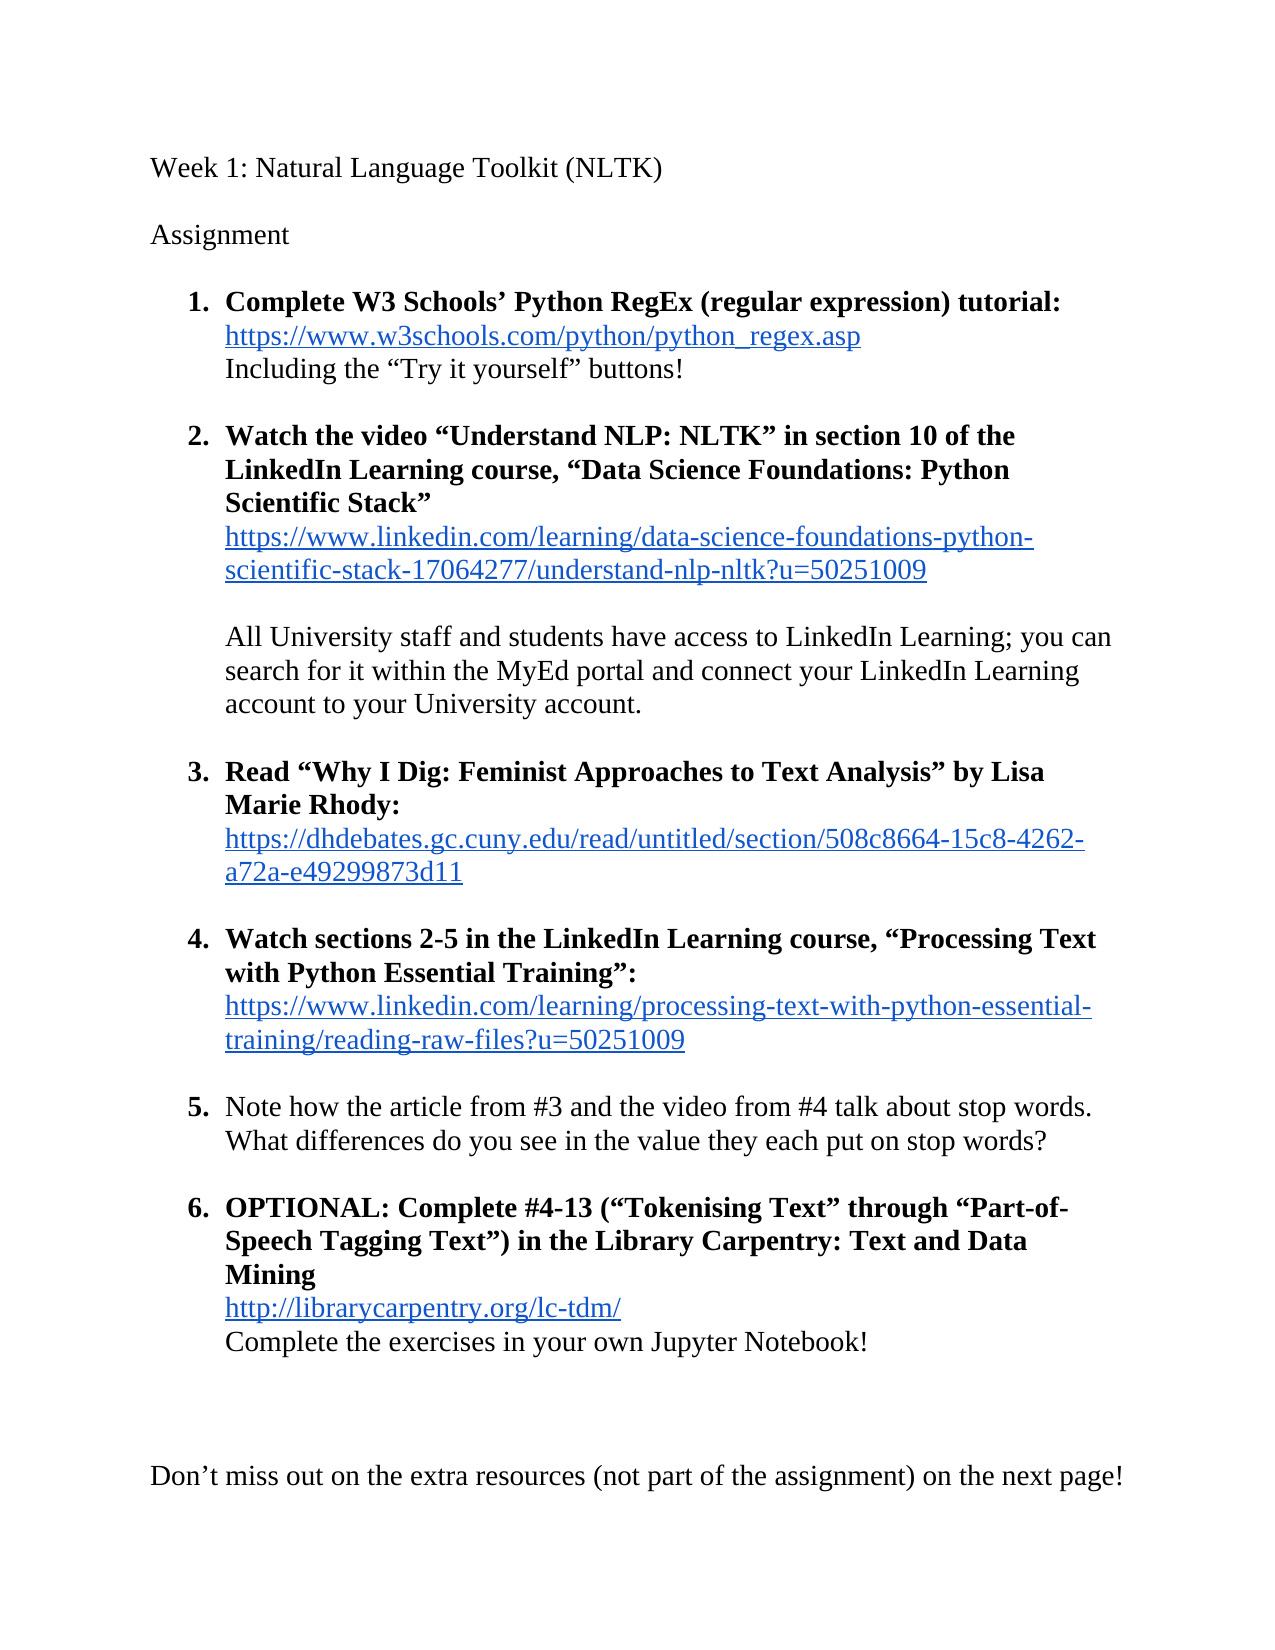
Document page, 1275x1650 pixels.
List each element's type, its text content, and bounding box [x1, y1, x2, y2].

text Including the “Try it yourself” buttons! [225, 351, 1125, 385]
list Watch sections 2-5 in the LinkedIn Learning course, “Processing Text with Python Essential Training”: [187, 921, 1125, 988]
list Read “Why I Dig: Feminist Approaches to Text Analysis” by Lisa Marie Rhody: https://dhdebates.gc.cuny.edu/read/untitled/section/508c8664-15c8-4262-a72a-e49299873d11 [187, 754, 1125, 888]
text https://www.linkedin.com/learning/processing-text-with-python-essential-training/reading-raw-files?u=50251009 [225, 988, 1125, 1056]
text Don’t miss out on the extra resources (not part of the assignment) on the next page! [150, 1458, 1125, 1492]
list Complete W3 Schools’ Python RegEx (regular expression) tutorial: [187, 284, 1125, 318]
text Complete the exercises in your own Jupyter Notebook! [150, 1324, 1125, 1357]
text https://www.w3schools.com/python/python_regex.asp [225, 318, 1125, 351]
text https://www.linkedin.com/learning/data-science-foundations-python-scientific-stack-17064277/understand-nlp-nltk?u=50251009 [225, 519, 1125, 586]
list Watch the video “Understand NLP: NLTK” in section 10 of the LinkedIn Learning course, “Data Science Foundations: Python Scientific Stack” [187, 418, 1125, 519]
list OPTIONAL: Complete #4-13 (“Tokenising Text” through “Part-of-Speech Tagging Text”) in the Library Carpentry: Text and Data Mining [187, 1190, 1125, 1290]
text All University staff and students have access to LinkedIn Learning; you can search for it within the MyEd portal and connect your LinkedIn Learning account to your University account. [225, 619, 1125, 720]
text http://librarycarpentry.org/lc-tdm/ [225, 1290, 1125, 1324]
text Week 1: Natural Language Toolkit (NLTK) [150, 150, 1125, 183]
list Note how the article from #3 and the video from #4 talk about stop words. What differences do you see in the value they each put on stop words? [187, 1089, 1125, 1156]
text Assignment [150, 217, 1125, 251]
